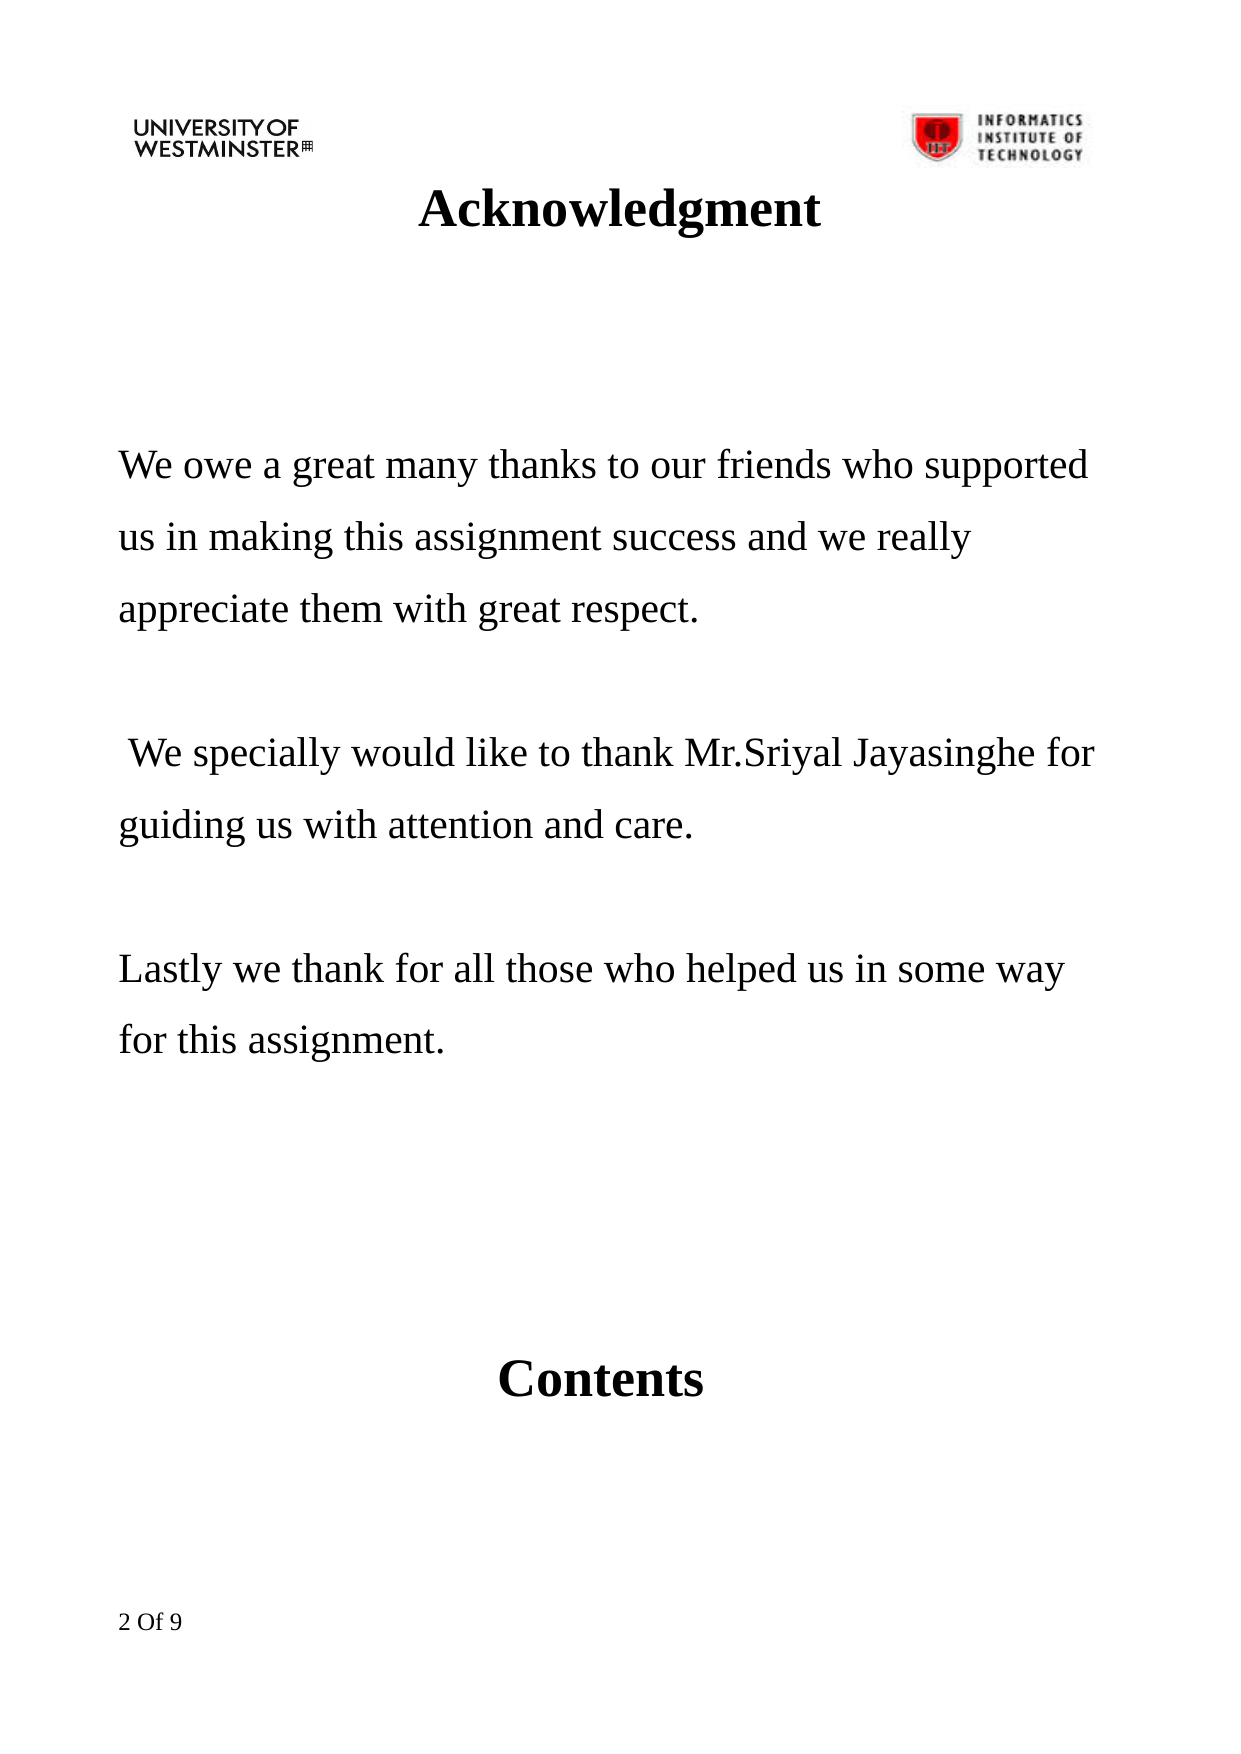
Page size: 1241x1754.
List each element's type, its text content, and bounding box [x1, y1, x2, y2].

text We owe a great many thanks to our friends who supported us in making this assignment success and we really appreciate them with great respect. [118, 440, 1122, 632]
text We specially would like to thank Mr.Sriyal Jayasinghe for guiding us with attention and care. [118, 727, 1122, 847]
text Lastly we thank for all those who helped us in some way for this assignment. [118, 943, 1122, 1063]
picture [875, 104, 1120, 168]
picture [134, 119, 313, 157]
text Contents [118, 1346, 1122, 1408]
text Acknowledgment [118, 176, 1122, 239]
